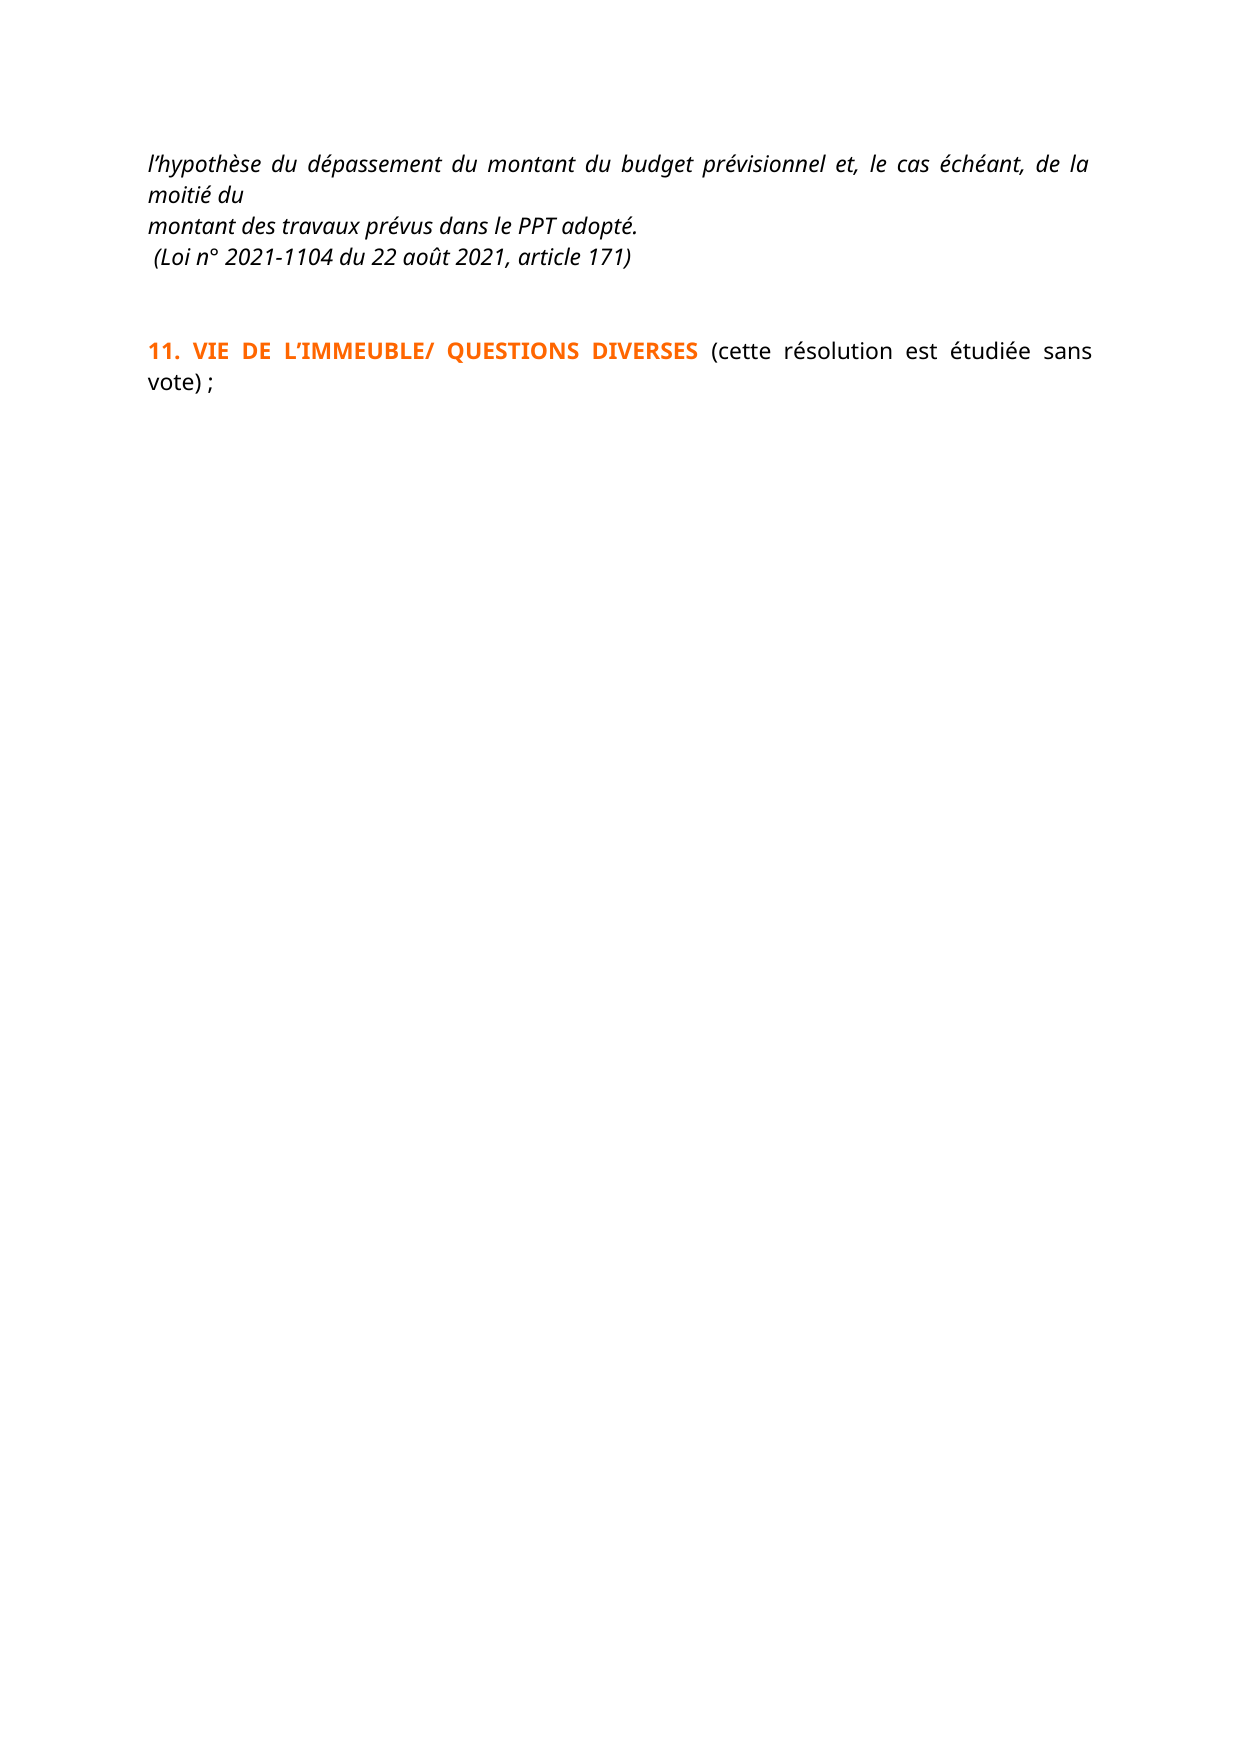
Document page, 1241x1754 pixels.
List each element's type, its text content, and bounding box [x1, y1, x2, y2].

text montant des travaux prévus dans le PPT adopté. [148, 210, 1093, 241]
text 11. VIE DE L’IMMEUBLE/ QUESTIONS DIVERSES (cette résolution est étudiée sans vote) ; [148, 335, 1093, 398]
text l’hypothèse du dépassement du montant du budget prévisionnel et, le cas échéant, de la moitié du [148, 148, 1093, 210]
text (Loi n° 2021-1104 du 22 août 2021, article 171) [148, 241, 1093, 273]
